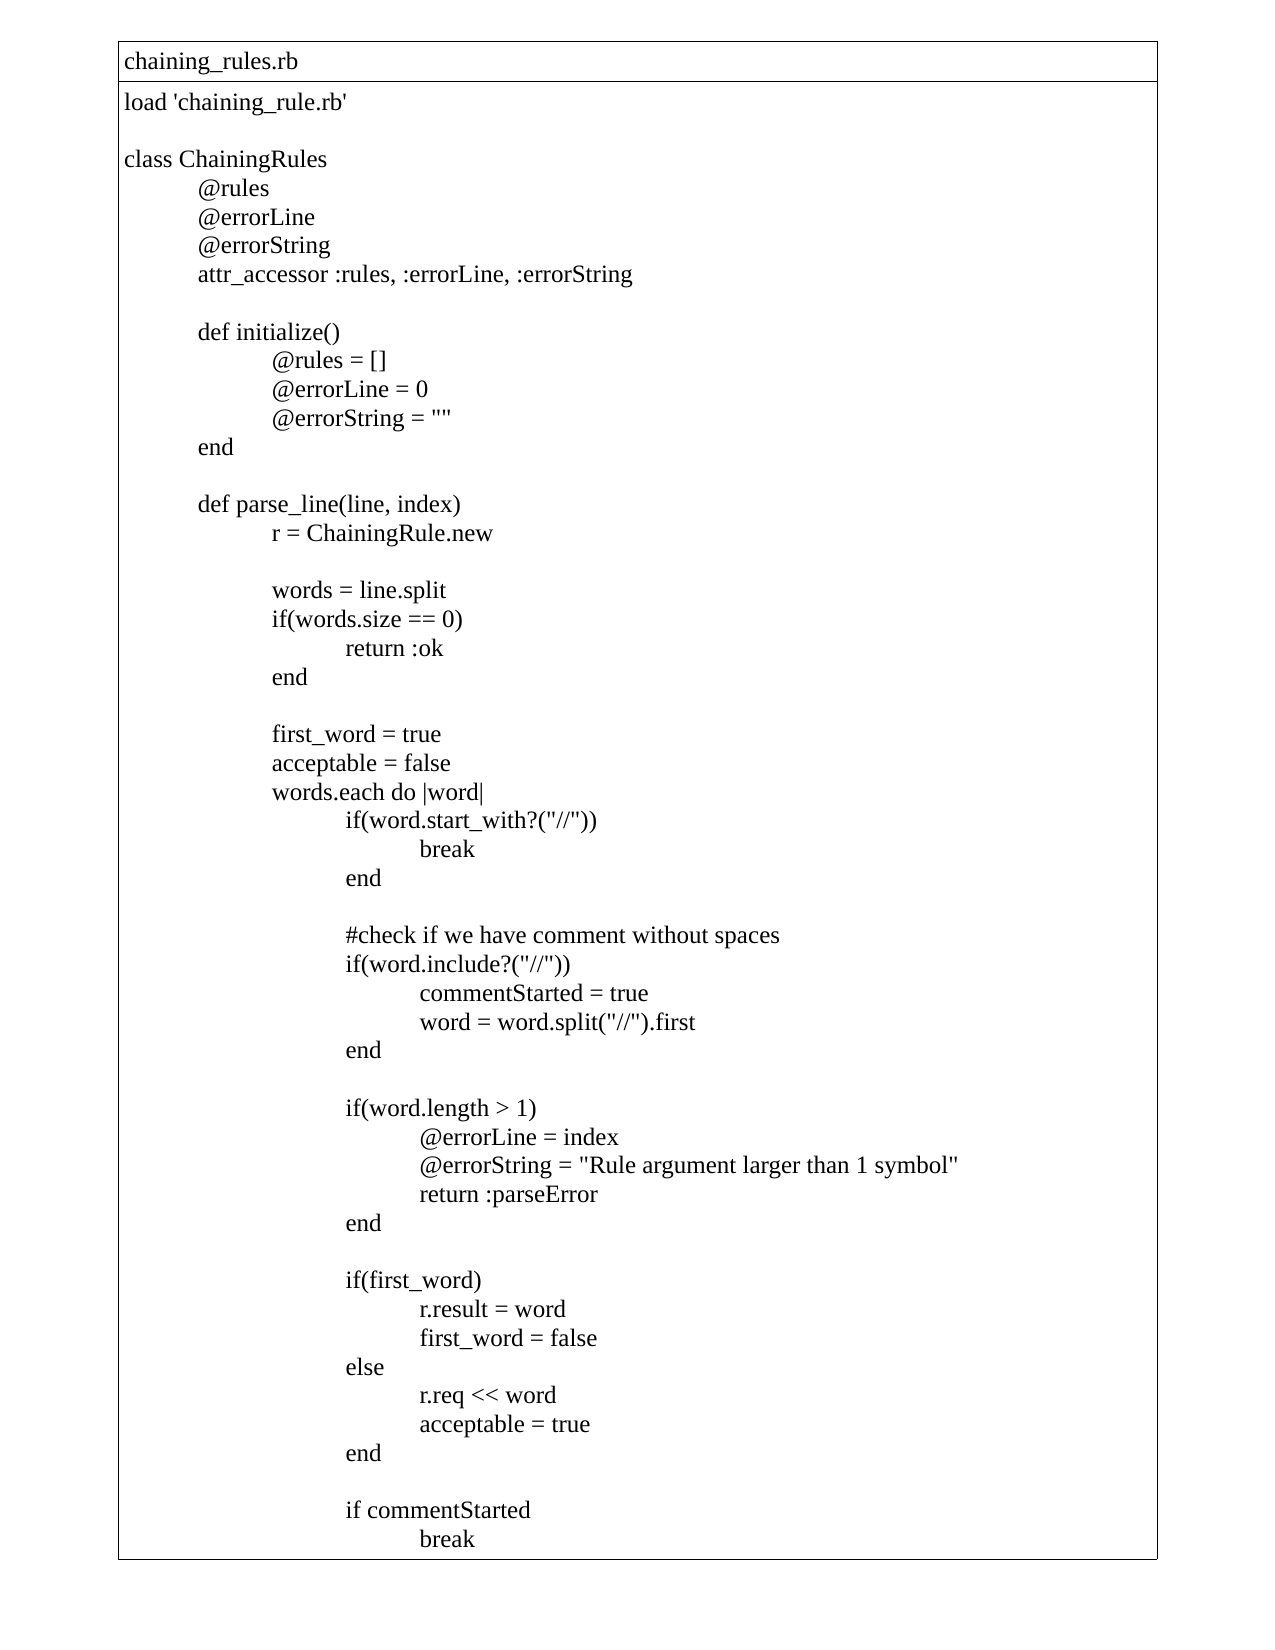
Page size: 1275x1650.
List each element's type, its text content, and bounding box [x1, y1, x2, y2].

table_cell load 'chaining_rule.rb' class ChainingRules @rules @errorLine @errorString attr_accessor :rules, :errorLine, :errorString def initialize() @rules = [] @errorLine = 0 @errorString = "" end def parse_line(line, index) r = ChainingRule.new words = line.split if(words.size == 0) return :ok end first_word = true acceptable = false words.each do |word| if(word.start_with?("//")) break end #check if we have comment without spaces if(word.include?("//")) commentStarted = true word = word.split("//").first end if(word.length > 1) @errorLine = index @errorString = "Rule argument larger than 1 symbol" return :parseError end if(first_word) r.result = word first_word = false else r.req << word acceptable = true end if commentStarted break [119, 82, 1157, 1559]
table_header chaining_rules.rb [119, 42, 1157, 81]
